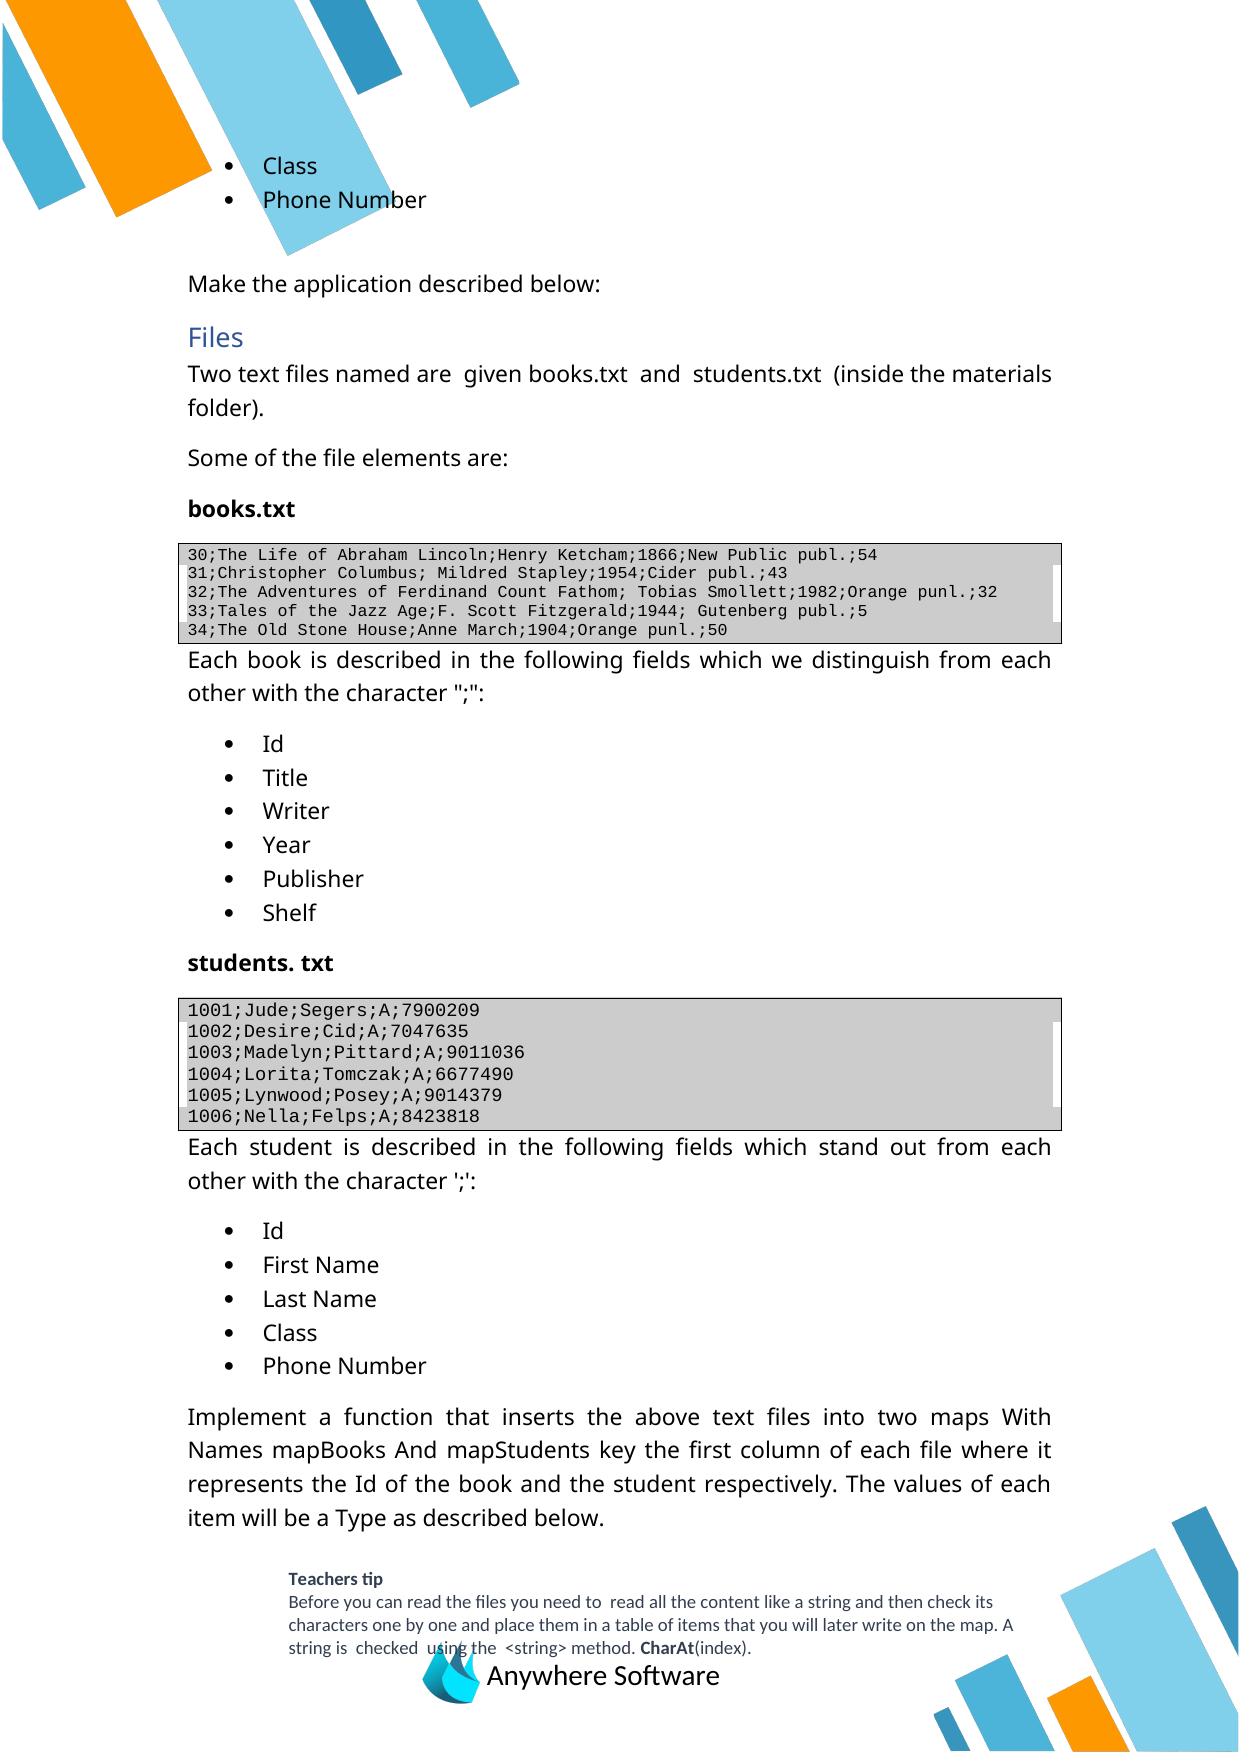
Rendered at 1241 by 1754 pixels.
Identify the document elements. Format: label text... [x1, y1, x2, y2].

text 31;Christopher Columbus; Mildred Stapley;1954;Cider publ.;43 [187, 565, 1053, 584]
text 1003;Madelyn;Pittard;A;9011036 [187, 1043, 1053, 1064]
picture [933, 1506, 1239, 1752]
text 1005;Lynwood;Posey;A;9014379 [187, 1086, 1053, 1104]
list Shelf [225, 897, 1053, 928]
text students. txt [187, 947, 1053, 978]
list Id [225, 728, 1053, 759]
list Title [225, 762, 1053, 793]
text Each book is described in the following fields which we distinguish from each other with the character ";": [187, 644, 1053, 709]
list Phone Number [225, 1350, 1053, 1382]
text 1006;Nella;Felps;A;8423818 [179, 1104, 1061, 1130]
list Year [225, 829, 1053, 860]
list Phone Number [225, 184, 1053, 215]
list Class [225, 1317, 1053, 1348]
list Class [225, 150, 1053, 181]
picture [2, 0, 520, 256]
text 33;Tales of the Jazz Age;F. Scott Fitzgerald;1944; Gutenberg publ.;5 [187, 603, 1053, 618]
text 1002;Desire;Cid;A;7047635 [187, 1022, 1053, 1043]
text Make the application described below: [187, 268, 1053, 299]
text 32;The Adventures of Ferdinand Count Fathom; Tobias Smollett;1982;Orange punl.;32 [187, 584, 1053, 603]
list First Name [225, 1249, 1053, 1280]
text books.txt [187, 493, 1053, 524]
text 34;The Old Stone House;Anne March;1904;Orange punl.;50 [179, 618, 1061, 643]
text Each student is described in the following fields which stand out from each other with the character ';': [187, 1131, 1053, 1196]
text Implement a function that inserts the above text files into two maps With Names mapBooks And mapStudents key the first column of each file where it represents the Id of the book and the student respectively. The values of each item will be a Type as described below. [187, 1401, 1053, 1533]
text 1001;Jude;Segers;A;7900209 [179, 999, 1061, 1022]
text Two text files named are given books.txt and students.txt (inside the materials folder). [187, 358, 1053, 423]
list Last Name [225, 1283, 1053, 1314]
list Writer [225, 795, 1053, 827]
subtitle Files [187, 318, 1053, 355]
list Id [225, 1215, 1053, 1247]
text 1004;Lorita;Tomczak;A;6677490 [187, 1064, 1053, 1086]
text Some of the file elements are: [187, 442, 1053, 473]
list Publisher [225, 863, 1053, 894]
text 30;The Life of Abraham Lincoln;Henry Ketcham;1866;New Public publ.;54 [179, 544, 1061, 565]
picture [422, 1640, 481, 1704]
